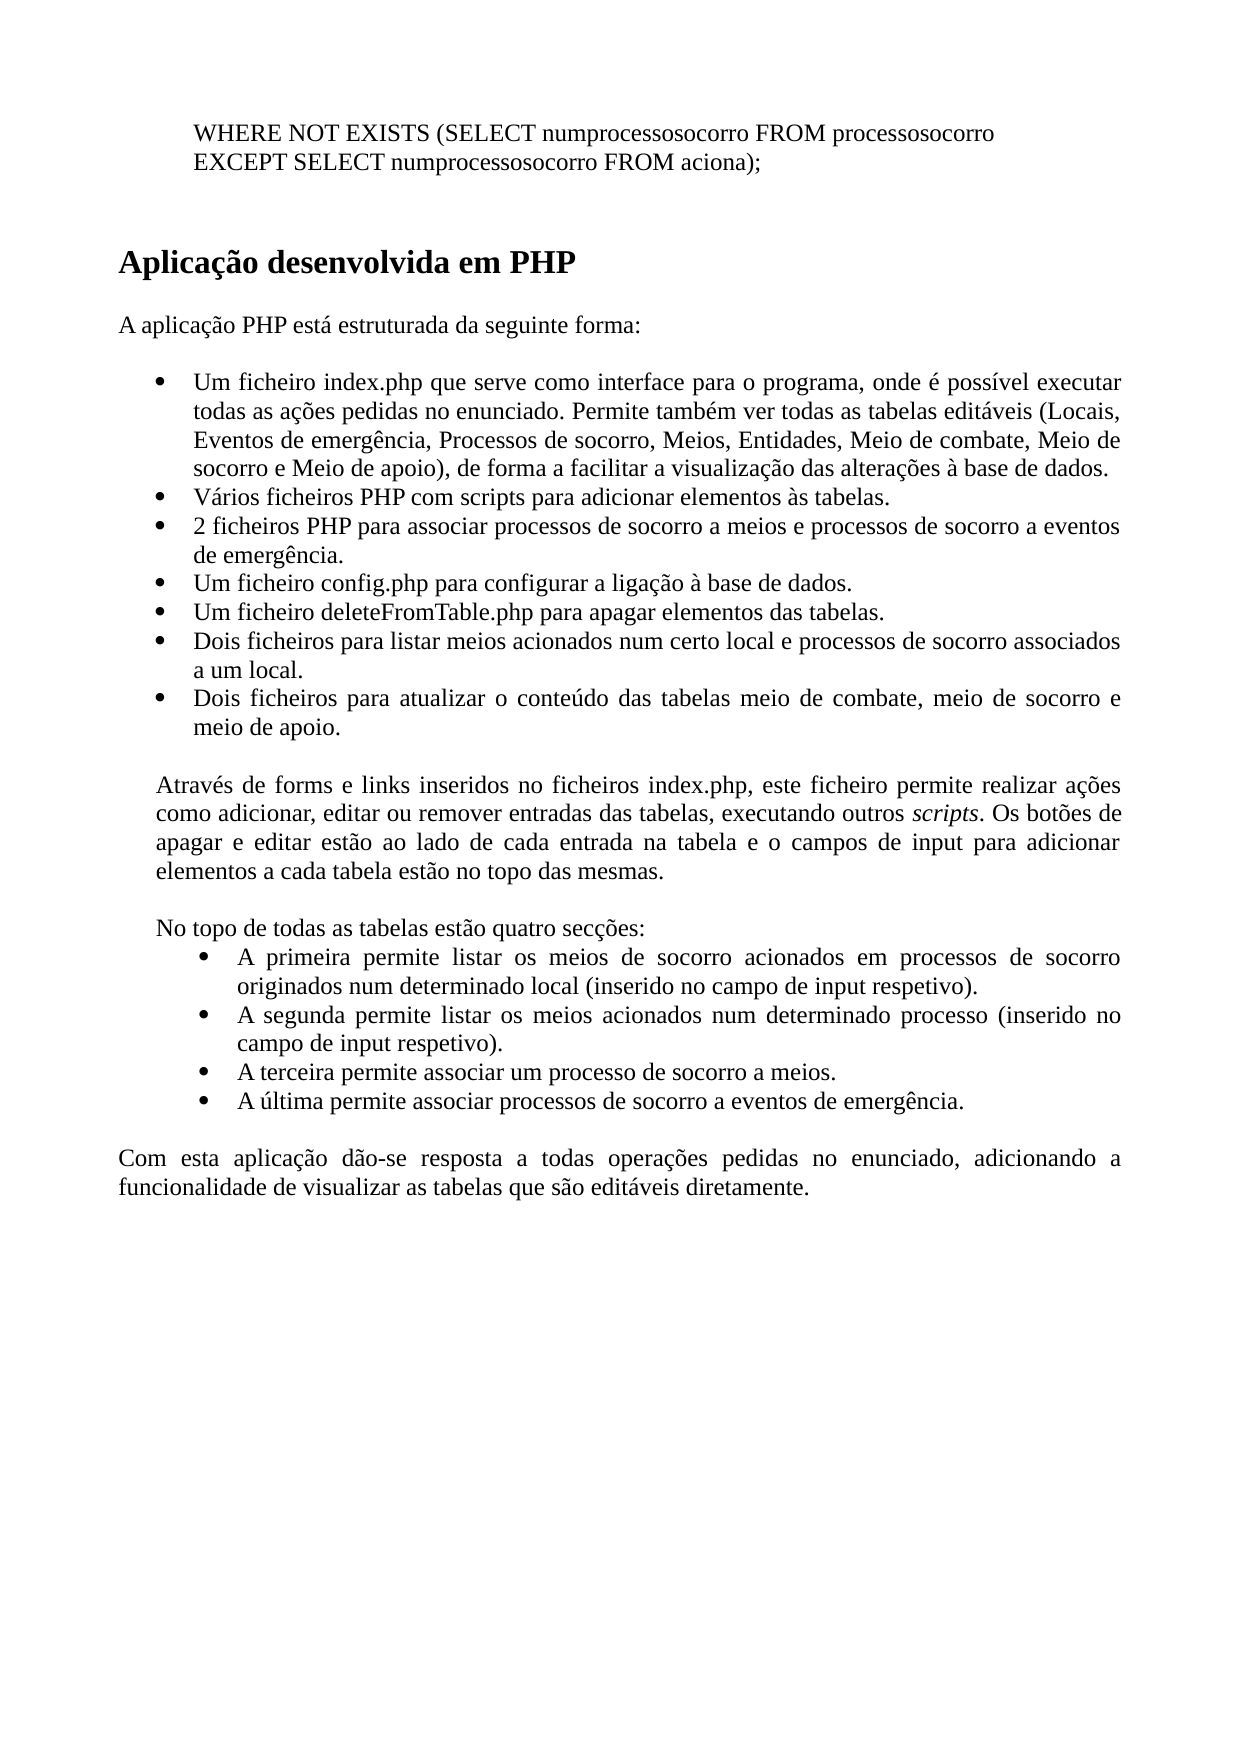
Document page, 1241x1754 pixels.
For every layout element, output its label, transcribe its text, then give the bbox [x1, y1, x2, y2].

list A última permite associar processos de socorro a eventos de emergência. [199, 1086, 1122, 1115]
list Um ficheiro config.php para configurar a ligação à base de dados. [156, 568, 1122, 597]
text Através de forms e links inseridos no ficheiros index.php, este ficheiro permite realizar ações como adicionar, editar ou remover entradas das tabelas, executando outros scripts. Os botões de apagar e editar estão ao lado de cada entrada na tabela e o campos de input para adicionar elementos a cada tabela estão no topo das mesmas. [156, 770, 1122, 885]
list Um ficheiro deleteFromTable.php para apagar elementos das tabelas. [156, 597, 1122, 626]
list Dois ficheiros para listar meios acionados num certo local e processos de socorro associados a um local. [156, 626, 1122, 683]
list 2 ficheiros PHP para associar processos de socorro a meios e processos de socorro a eventos de emergência. [156, 511, 1122, 568]
text No topo de todas as tabelas estão quatro secções: [156, 913, 1122, 942]
text WHERE NOT EXISTS (SELECT numprocessosocorro FROM processosocorro [193, 118, 1122, 147]
list A primeira permite listar os meios de socorro acionados em processos de socorro originados num determinado local (inserido no campo de input respetivo). [199, 942, 1122, 1000]
text Aplicação desenvolvida em PHP [118, 243, 1122, 281]
list A segunda permite listar os meios acionados num determinado processo (inserido no campo de input respetivo). [199, 1000, 1122, 1057]
list Dois ficheiros para atualizar o conteúdo das tabelas meio de combate, meio de socorro e meio de apoio. [156, 683, 1122, 741]
list Vários ficheiros PHP com scripts para adicionar elementos às tabelas. [156, 482, 1122, 511]
text A aplicação PHP está estruturada da seguinte forma: [118, 310, 1122, 338]
text EXCEPT SELECT numprocessosocorro FROM aciona); [193, 147, 1122, 176]
text Com esta aplicação dão-se resposta a todas operações pedidas no enunciado, adicionando a funcionalidade de visualizar as tabelas que são editáveis diretamente. [118, 1143, 1122, 1201]
list Um ficheiro index.php que serve como interface para o programa, onde é possível executar todas as ações pedidas no enunciado. Permite também ver todas as tabelas editáveis (Locais, Eventos de emergência, Processos de socorro, Meios, Entidades, Meio de combate, Meio de socorro e Meio de apoio), de forma a facilitar a visualização das alterações à base de dados. [156, 367, 1122, 482]
list A terceira permite associar um processo de socorro a meios. [199, 1057, 1122, 1086]
